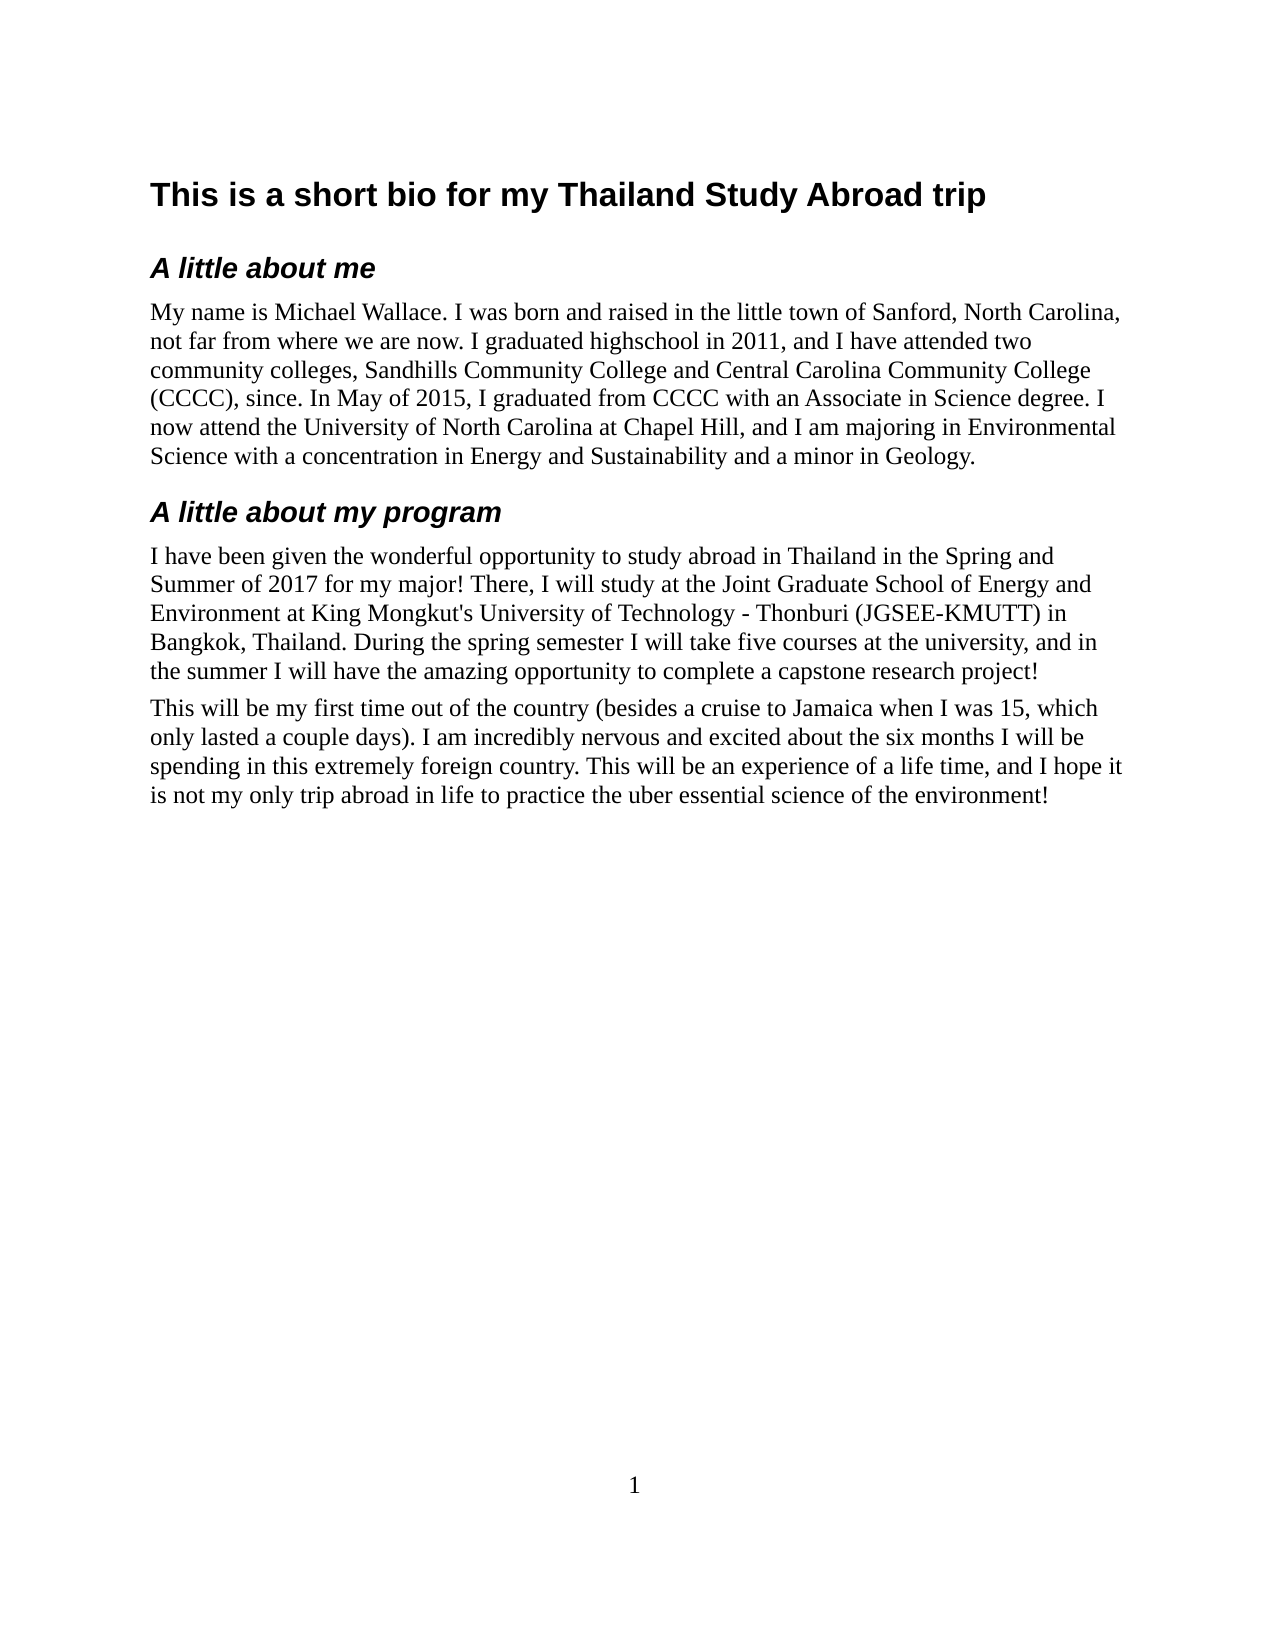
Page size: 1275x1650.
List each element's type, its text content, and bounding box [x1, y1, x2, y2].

text My name is Michael Wallace. I was born and raised in the little town of Sanford, North Carolina, not far from where we are now. I graduated highschool in 2011, and I have attended two community colleges, Sandhills Community College and Central Carolina Community College (CCCC), since. In May of 2015, I graduated from CCCC with an Associate in Science degree. I now attend the University of North Carolina at Chapel Hill, and I am majoring in Environmental Science with a concentration in Energy and Sustainability and a minor in Geology. [150, 297, 1125, 470]
text I have been given the wonderful opportunity to study abroad in Thailand in the Spring and Summer of 2017 for my major! There, I will study at the Joint Graduate School of Energy and Environment at King Mongkut's University of Technology - Thonburi (JGSEE-KMUTT) in Bangkok, Thailand. During the spring semester I will take five courses at the university, and in the summer I will have the amazing opportunity to complete a capstone research project! [150, 541, 1125, 684]
text This will be my first time out of the country (besides a cruise to Jamaica when I was 15, which only lasted a couple days). I am incredibly nervous and excited about the six months I will be spending in this extremely foreign country. This will be an experience of a life time, and I hope it is not my only trip abroad in life to practice the uber essential science of the environment! [150, 693, 1125, 808]
subtitle A little about my program [150, 495, 1125, 528]
subtitle This is a short bio for my Thailand Study Abroad trip [150, 175, 1125, 214]
subtitle A little about me [150, 251, 1125, 285]
